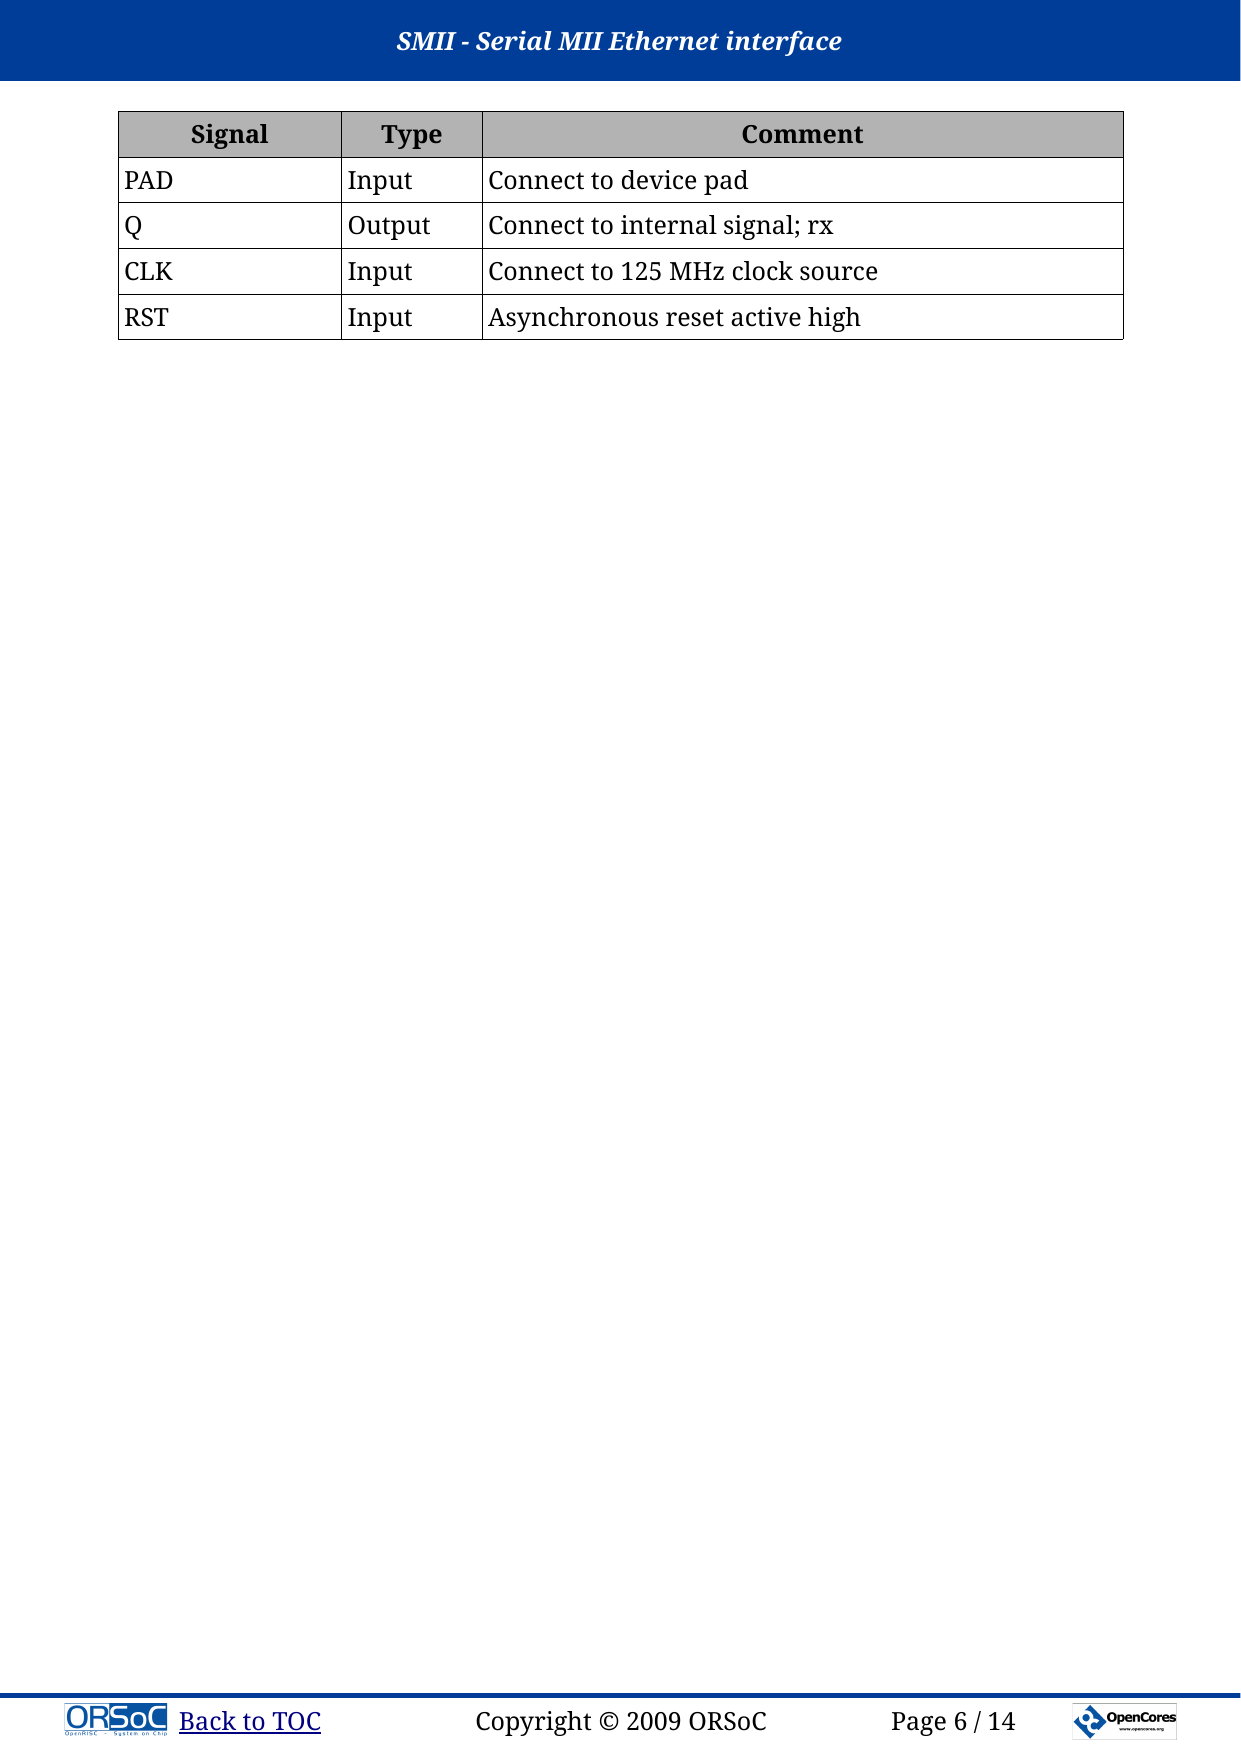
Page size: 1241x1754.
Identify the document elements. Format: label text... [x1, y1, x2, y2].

table_cell Input [342, 249, 482, 293]
table_header Signal [119, 112, 341, 157]
table_cell PAD [119, 158, 341, 202]
table_cell Q [119, 203, 341, 248]
table_header Type [342, 112, 482, 157]
table_cell RST [119, 295, 341, 339]
table_cell Connect to internal signal; rx [483, 203, 1123, 248]
table_cell Connect to 125 MHz clock source [483, 249, 1123, 293]
table_cell Connect to device pad [483, 158, 1123, 202]
picture [64, 1703, 168, 1736]
table_cell Input [342, 295, 482, 339]
table_cell Input [342, 158, 482, 202]
table_cell CLK [119, 249, 341, 293]
table_cell Asynchronous reset active high [483, 295, 1123, 339]
table_header Comment [483, 112, 1123, 157]
table_cell Output [342, 203, 482, 248]
picture [1072, 1703, 1177, 1740]
